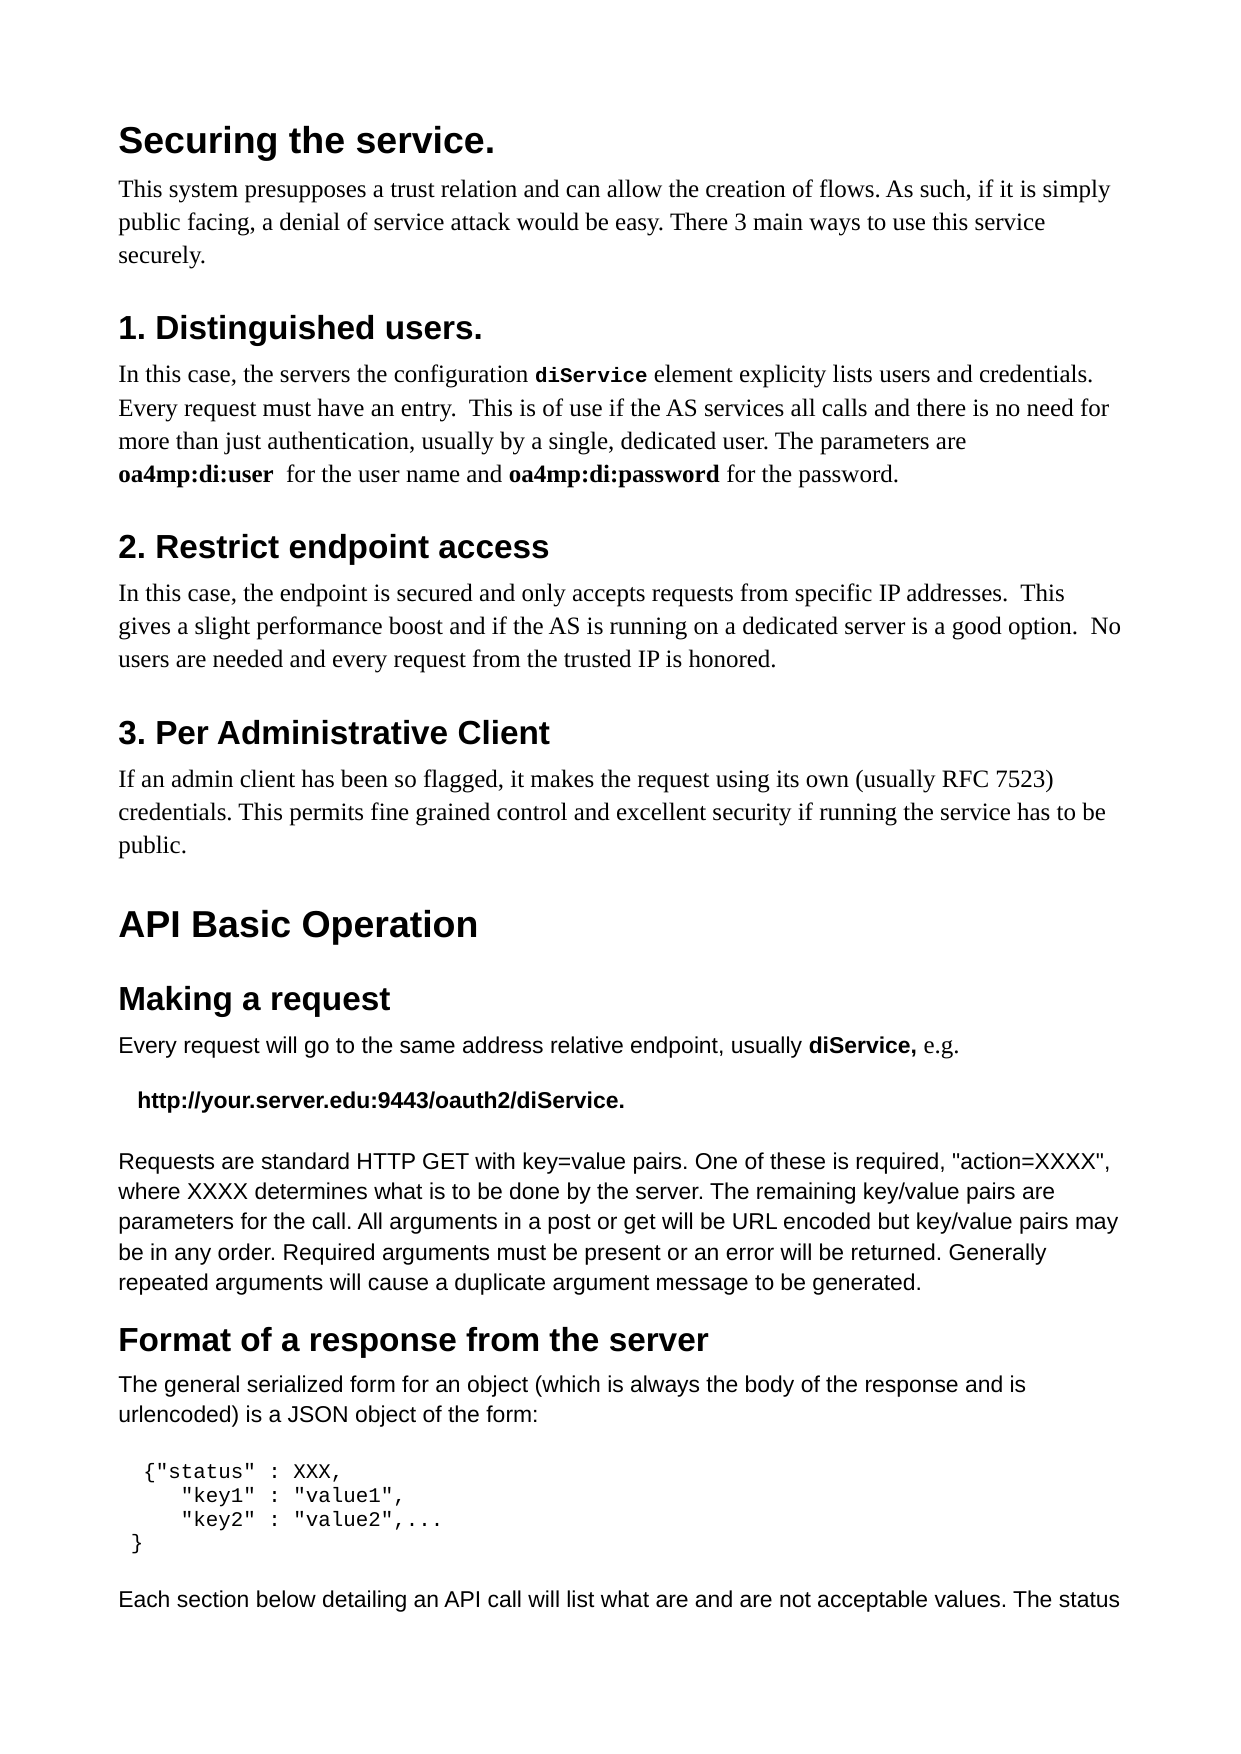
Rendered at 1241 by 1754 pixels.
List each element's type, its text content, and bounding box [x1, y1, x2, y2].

subtitle API Basic Operation [118, 902, 1122, 946]
text {"status" : XXX, [118, 1461, 1122, 1485]
text In this case, the endpoint is secured and only accepts requests from specific IP addresses. This gives a slight performance boost and if the AS is running on a dedicated server is a good option. No users are needed and every request from the trusted IP is honored. [118, 578, 1122, 673]
subtitle 1. Distinguished users. [118, 308, 1122, 347]
text "key1" : "value1", [118, 1485, 1122, 1508]
subtitle 3. Per Administrative Client [118, 713, 1122, 751]
text Every request will go to the same address relative endpoint, usually diService, e.g. [118, 1030, 1122, 1059]
text "key2" : "value2",... [118, 1508, 1122, 1532]
text In this case, the servers the configuration diService element explicity lists users and credentials. Every request must have an entry. This is of use if the AS services all calls and there is no need for more than just authentication, usually by a single, dedicated user. The parameters are oa4mp:di:user for the user name and oa4mp:di:password for the password. [118, 359, 1122, 488]
subtitle 2. Restrict endpoint access [118, 527, 1122, 566]
subtitle Format of a response from the server [118, 1320, 1122, 1358]
text This system presupposes a trust relation and can allow the creation of flows. As such, if it is simply public facing, a denial of service attack would be easy. There 3 main ways to use this service securely. [118, 174, 1122, 268]
text Requests are standard HTTP GET with key=value pairs. One of these is required, "action=XXXX", where XXXX determines what is to be done by the server. The remaining key/value pairs are parameters for the call. All arguments in a post or get will be URL encoded but key/value pairs may be in any order. Required arguments must be present or an error will be returned. Generally repeated arguments will cause a duplicate argument message to be generated. [118, 1148, 1122, 1295]
subtitle Making a request [118, 979, 1122, 1017]
text http://your.server.edu:9443/oauth2/diService. [118, 1087, 1122, 1114]
text If an admin client has been so flagged, it makes the request using its own (usually RFC 7523) credentials. This permits fine grained control and excellent security if running the service has to be public. [118, 764, 1122, 859]
text The general serialized form for an object (which is always the body of the response and is urlencoded) is a JSON object of the form: [118, 1371, 1122, 1427]
text Each section below detailing an API call will list what are and are not acceptable values. The status [118, 1586, 1122, 1612]
subtitle Securing the service. [118, 118, 1122, 161]
text } [118, 1532, 1122, 1556]
